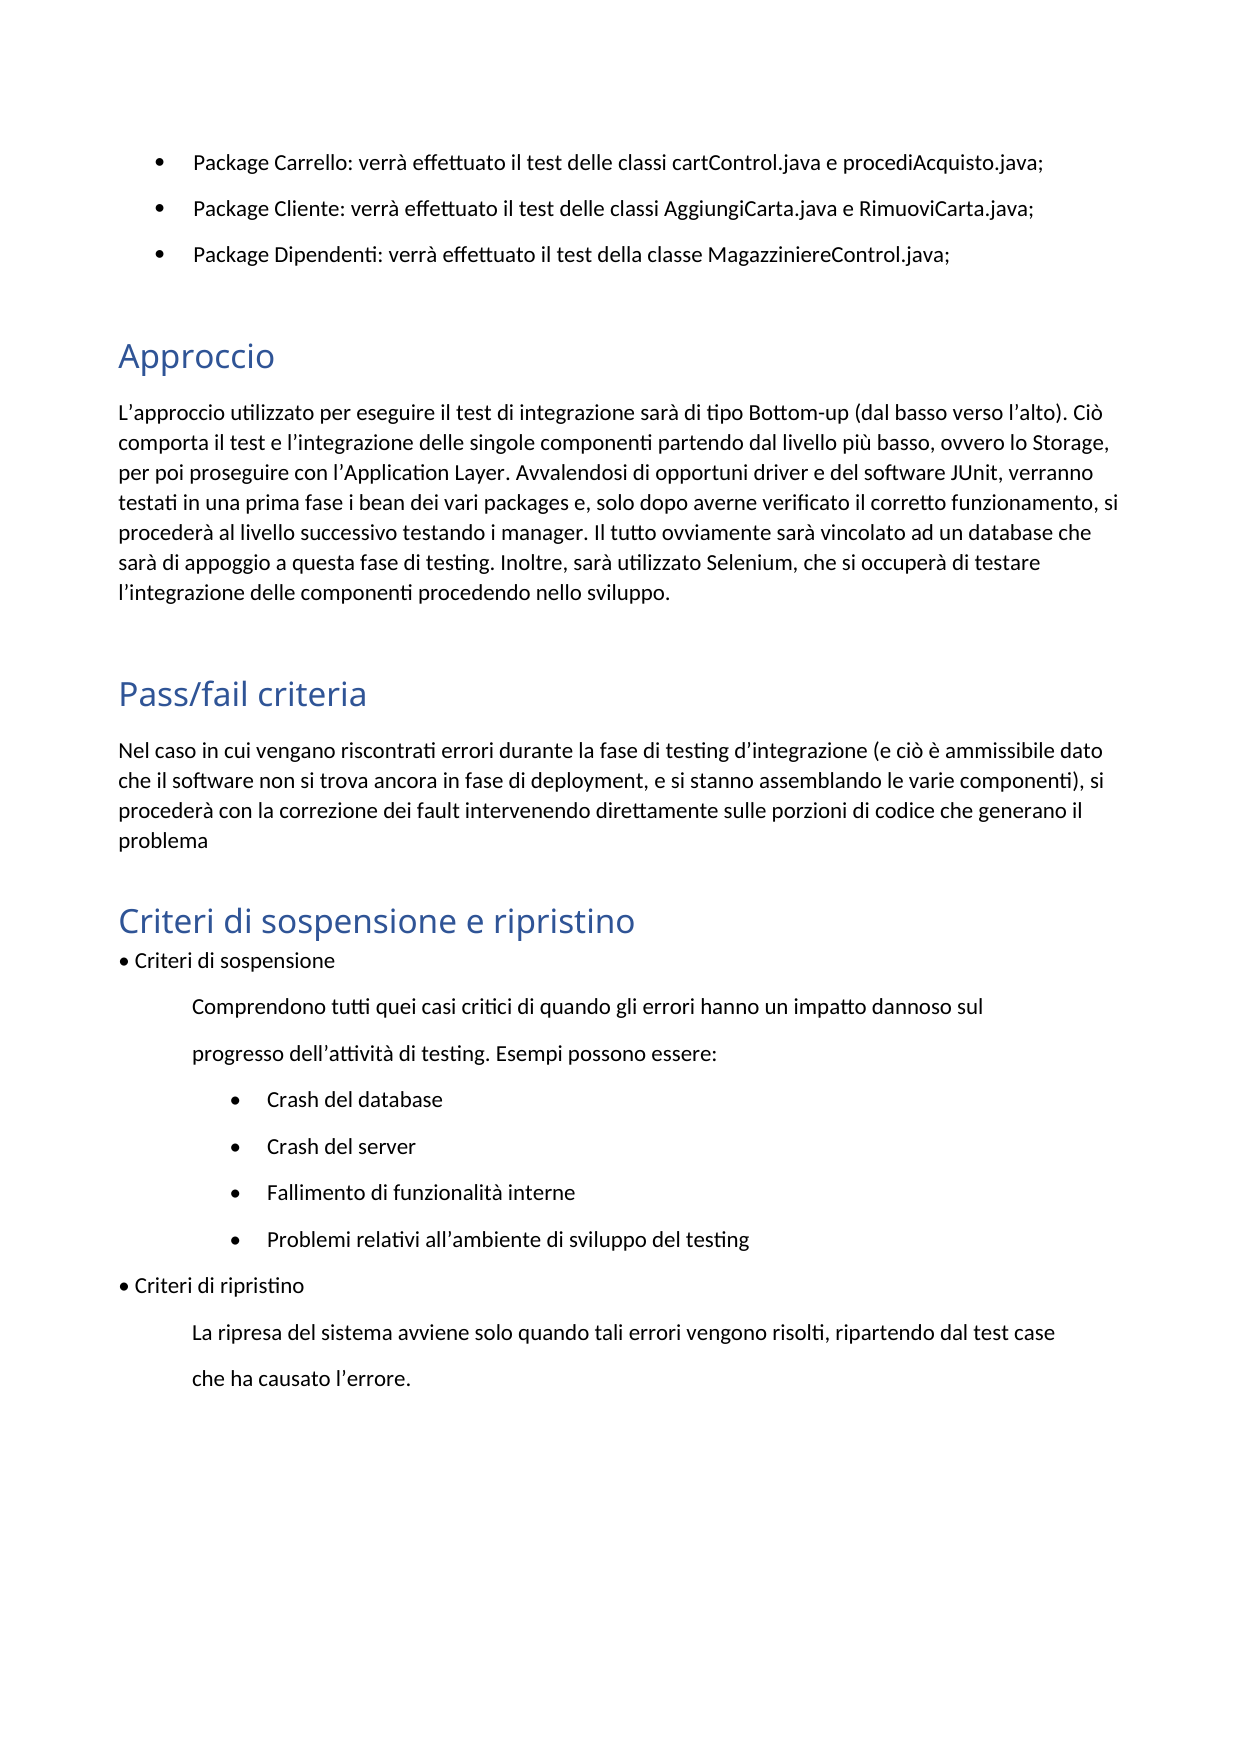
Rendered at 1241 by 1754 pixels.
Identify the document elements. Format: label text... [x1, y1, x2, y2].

list Package Cliente: verrà effettuato il test delle classi AggiungiCarta.java e RimuoviCarta.java; [156, 194, 1122, 222]
text • Criteri di ripristino [118, 1271, 1122, 1299]
list Package Dipendenti: verrà effettuato il test della classe MagazziniereControl.java; [156, 240, 1122, 268]
text La ripresa del sistema avviene solo quando tali errori vengono risolti, ripartendo dal test case [118, 1318, 1122, 1346]
list Fallimento di funzionalità interne [229, 1178, 1122, 1206]
list Package Carrello: verrà effettuato il test delle classi cartControl.java e procediAcquisto.java; [156, 148, 1122, 176]
text • Criteri di sospensione [118, 946, 1122, 974]
list Crash del database [229, 1086, 1122, 1114]
text progresso dell’attività di testing. Esempi possono essere: [192, 1039, 1122, 1067]
text L’approccio utilizzato per eseguire il test di integrazione sarà di tipo Bottom-up (dal basso verso l’alto). Ciò comporta il test e l’integrazione delle singole componenti partendo dal livello più basso, ovvero lo Storage, per poi proseguire con l’Application Layer. Avvalendosi di opportuni driver e del software JUnit, verranno testati in una prima fase i bean dei vari packages e, solo dopo averne verificato il corretto funzionamento, si procederà al livello successivo testando i manager. Il tutto ovviamente sarà vincolato ad un database che sarà di appoggio a questa fase di testing. Inoltre, sarà utilizzato Selenium, che si occuperà di testare l’integrazione delle componenti procedendo nello sviluppo. [118, 398, 1122, 606]
text Nel caso in cui vengano riscontrati errori durante la fase di testing d’integrazione (e ciò è ammissibile dato che il software non si trova ancora in fase di deployment, e si stanno assemblando le varie componenti), si procederà con la correzione dei fault intervenendo direttamente sulle porzioni di codice che generano il problema [118, 736, 1122, 854]
subtitle Criteri di sospensione e ripristino [118, 897, 1122, 943]
text Pass/fail criteria [118, 671, 1122, 716]
text che ha causato l’errore. [118, 1364, 1122, 1392]
text Approccio [118, 333, 1122, 379]
list Crash del server [229, 1132, 1122, 1160]
text Comprendono tutti quei casi critici di quando gli errori hanno un impatto dannoso sul [118, 992, 1122, 1021]
list Problemi relativi all’ambiente di sviluppo del testing [229, 1225, 1122, 1253]
